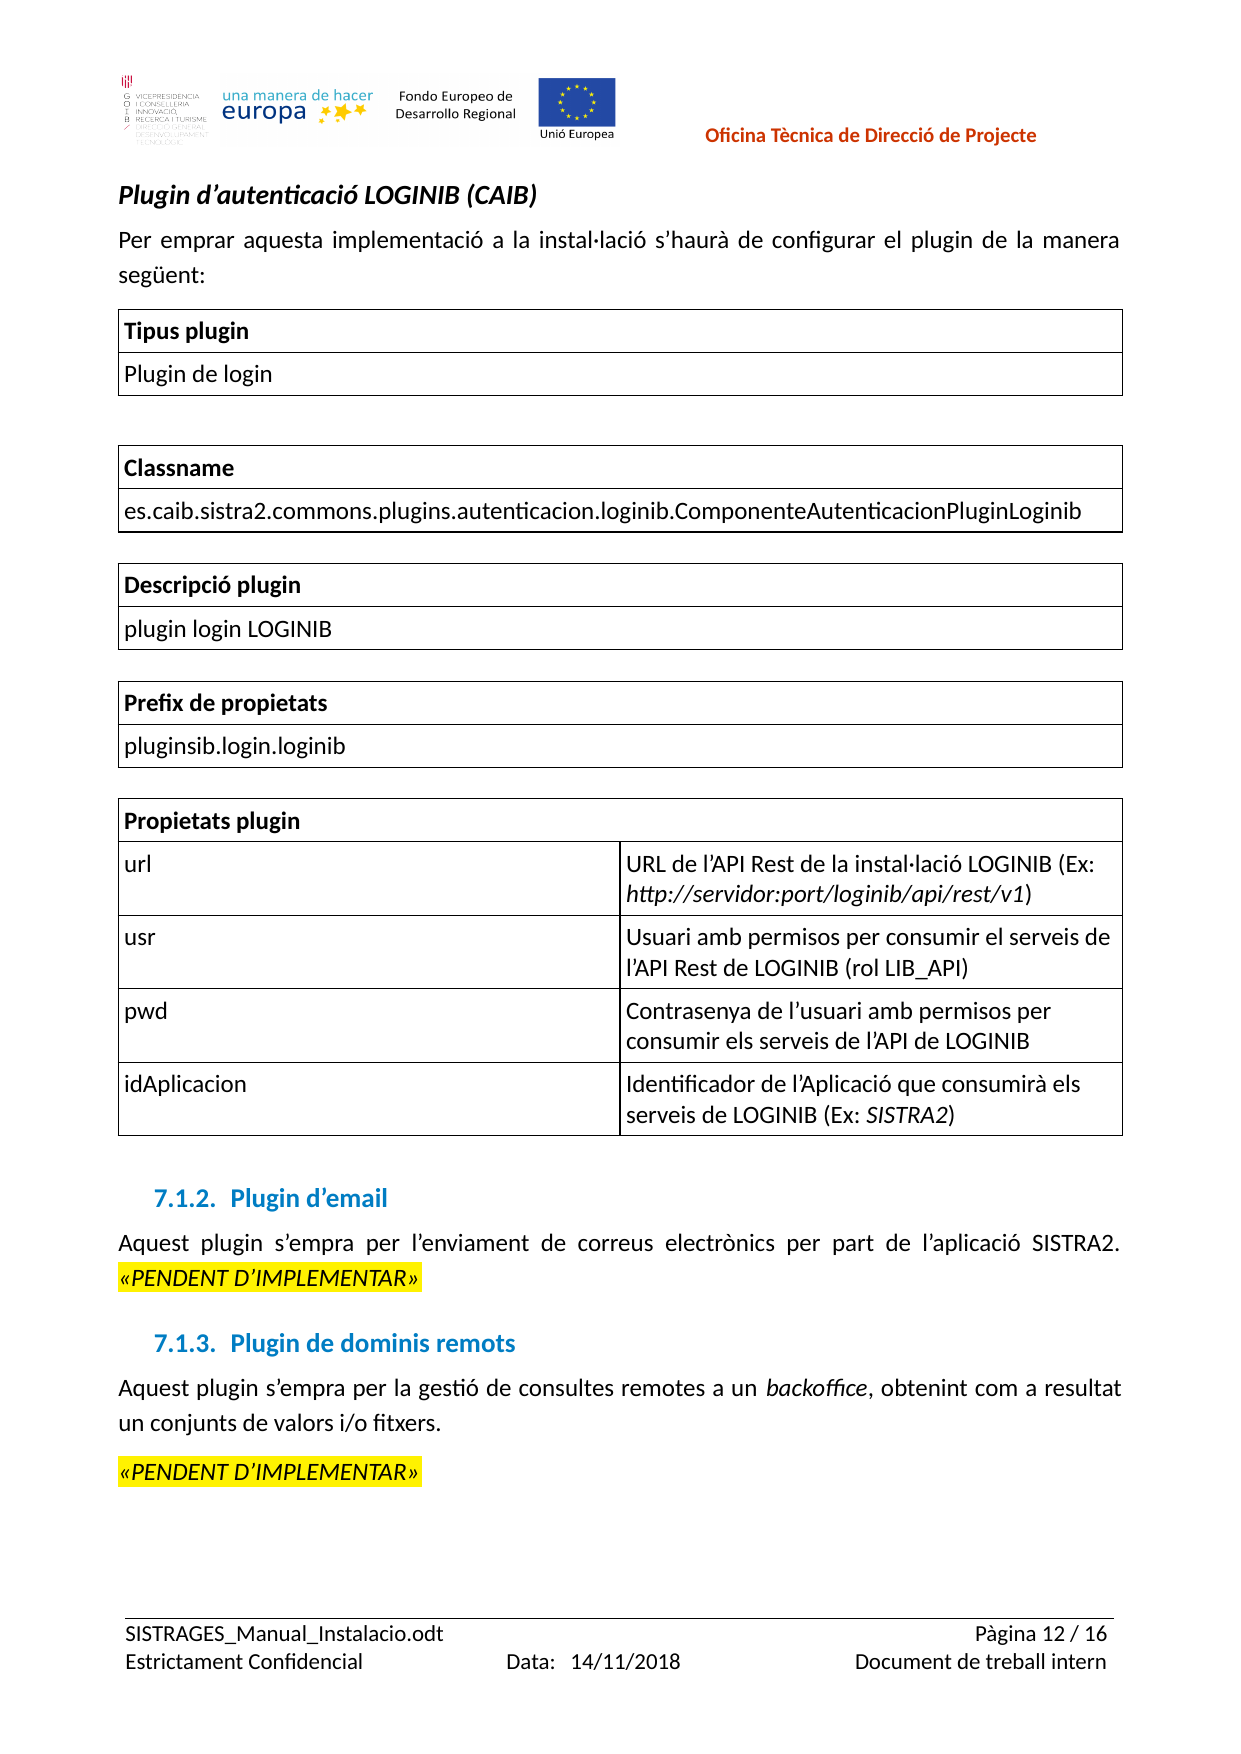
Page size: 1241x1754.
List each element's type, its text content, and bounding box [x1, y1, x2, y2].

table_cell idAplicacion [119, 1063, 619, 1135]
table_header Tipus plugin [119, 310, 1122, 352]
picture [219, 73, 621, 147]
table_cell pluginsib.login.loginib [119, 725, 1122, 767]
table_cell url [119, 842, 619, 915]
picture [118, 73, 213, 147]
table_cell Contrasenya de l’usuari amb permisos per consumir els serveis de l’API de LOGINIB [621, 989, 1122, 1062]
table_cell URL de l’API Rest de la instal·lació LOGINIB (Ex: http://servidor:port/loginib/api/rest/v1) [621, 842, 1122, 915]
table_cell pwd [119, 989, 619, 1062]
table_cell plugin login LOGINIB [119, 607, 1122, 649]
subtitle Plugin d’autenticació LOGINIB (CAIB) [118, 178, 1122, 212]
text «PENDENT D’IMPLEMENTAR» [118, 1456, 1122, 1487]
table_header Classname [119, 446, 1122, 488]
subtitle Plugin d’email [153, 1181, 1122, 1214]
table_cell Plugin de login [119, 353, 1122, 395]
text Aquest plugin s’empra per l’enviament de correus electrònics per part de l’aplicació SISTRA2. «PENDENT D’IMPLEMENTAR» [118, 1227, 1122, 1292]
table_cell usr [119, 916, 619, 988]
table_cell es.caib.sistra2.commons.plugins.autenticacion.loginib.ComponenteAutenticacionPluginLoginib [119, 489, 1122, 531]
table_header Prefix de propietats [119, 682, 1122, 723]
text Per emprar aquesta implementació a la instal·lació s’haurà de configurar el plugin de la manera següent: [118, 224, 1122, 289]
subtitle Plugin de dominis remots [153, 1326, 1122, 1359]
table_header Descripció plugin [119, 564, 1122, 606]
table_cell Identificador de l’Aplicació que consumirà els serveis de LOGINIB (Ex: SISTRA2) [621, 1063, 1122, 1135]
table_header Propietats plugin [119, 799, 1122, 841]
table_cell Usuari amb permisos per consumir el serveis de l’API Rest de LOGINIB (rol LIB_API) [621, 916, 1122, 988]
text Aquest plugin s’empra per la gestió de consultes remotes a un backoffice, obtenint com a resultat un conjunts de valors i/o fitxers. [118, 1372, 1122, 1437]
